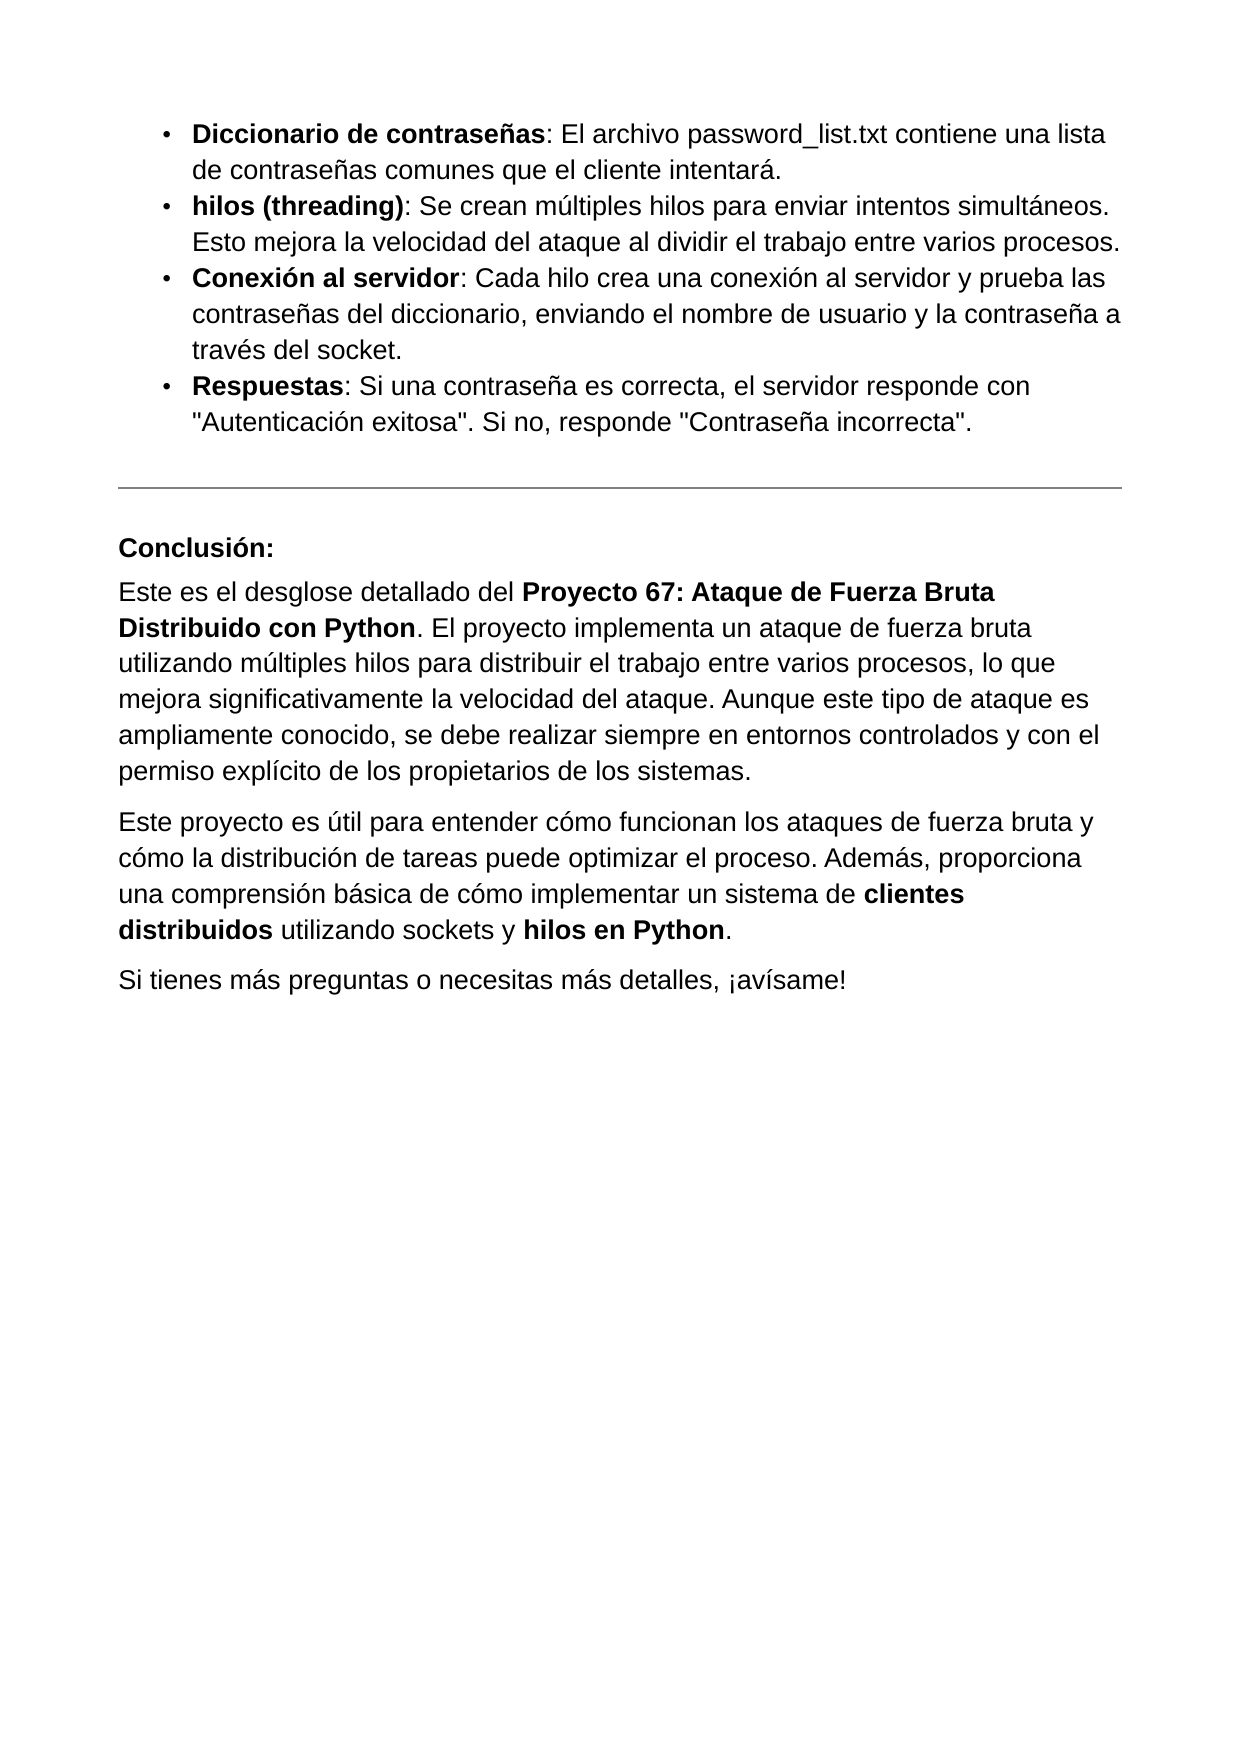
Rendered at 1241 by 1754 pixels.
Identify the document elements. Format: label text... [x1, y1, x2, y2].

text Este es el desglose detallado del Proyecto 67: Ataque de Fuerza Bruta Distribuido con Python. El proyecto implementa un ataque de fuerza bruta utilizando múltiples hilos para distribuir el trabajo entre varios procesos, lo que mejora significativamente la velocidad del ataque. Aunque este tipo de ataque es ampliamente conocido, se debe realizar siempre en entornos controlados y con el permiso explícito de los propietarios de los sistemas. [118, 576, 1122, 787]
list Conexión al servidor: Cada hilo crea una conexión al servidor y prueba las contraseñas del diccionario, enviando el nombre de usuario y la contraseña a través del socket. [162, 262, 1122, 365]
text Este proyecto es útil para entender cómo funcionan los ataques de fuerza bruta y cómo la distribución de tareas puede optimizar el proceso. Además, proporciona una comprensión básica de cómo implementar un sistema de clientes distribuidos utilizando sockets y hilos en Python. [118, 806, 1122, 945]
list Diccionario de contraseñas: El archivo password_list.txt contiene una lista de contraseñas comunes que el cliente intentará. [162, 118, 1122, 185]
list Respuestas: Si una contraseña es correcta, el servidor responde con "Autenticación exitosa". Si no, responde "Contraseña incorrecta". [162, 370, 1122, 437]
text Si tienes más preguntas o necesitas más detalles, ¡avísame! [118, 964, 1122, 995]
list hilos (threading): Se crean múltiples hilos para enviar intentos simultáneos. Esto mejora la velocidad del ataque al dividir el trabajo entre varios procesos. [162, 190, 1122, 257]
subtitle Conclusión: [118, 532, 1122, 563]
